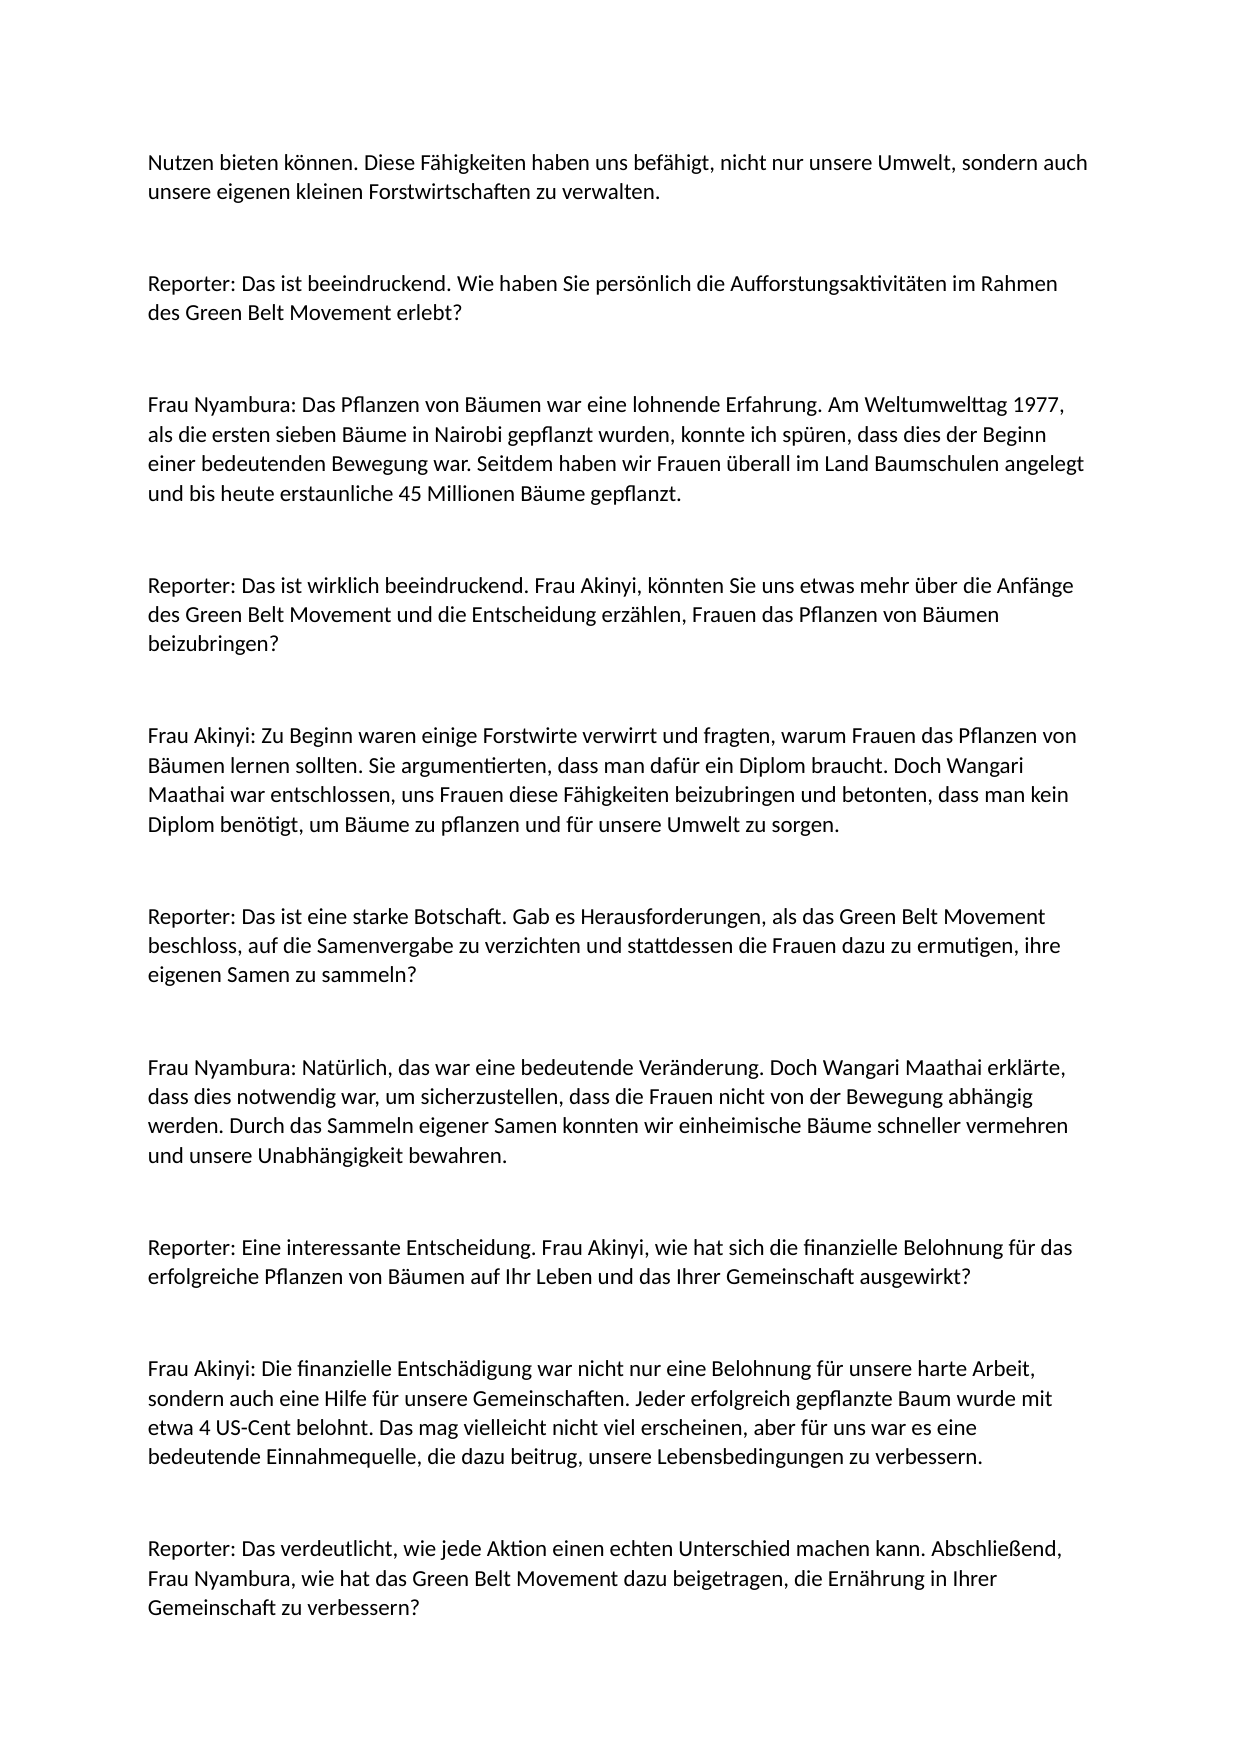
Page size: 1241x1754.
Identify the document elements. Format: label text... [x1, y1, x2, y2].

text Nutzen bieten können. Diese Fähigkeiten haben uns befähigt, nicht nur unsere Umwelt, sondern auch unsere eigenen kleinen Forstwirtschaften zu verwalten. [148, 148, 1093, 205]
text Reporter: Das ist eine starke Botschaft. Gab es Herausforderungen, als das Green Belt Movement beschloss, auf die Samenvergabe zu verzichten und stattdessen die Frauen dazu zu ermutigen, ihre eigenen Samen zu sammeln? [148, 902, 1093, 988]
text Frau Akinyi: Zu Beginn waren einige Forstwirte verwirrt und fragten, warum Frauen das Pflanzen von Bäumen lernen sollten. Sie argumentierten, dass man dafür ein Diplom braucht. Doch Wangari Maathai war entschlossen, uns Frauen diese Fähigkeiten beizubringen und betonten, dass man kein Diplom benötigt, um Bäume zu pflanzen und für unsere Umwelt zu sorgen. [148, 722, 1093, 838]
text Reporter: Eine interessante Entscheidung. Frau Akinyi, wie hat sich die finanzielle Belohnung für das erfolgreiche Pflanzen von Bäumen auf Ihr Leben und das Ihrer Gemeinschaft ausgewirkt? [148, 1233, 1093, 1290]
text Reporter: Das verdeutlicht, wie jede Aktion einen echten Unterschied machen kann. Abschließend, Frau Nyambura, wie hat das Green Belt Movement dazu beigetragen, die Ernährung in Ihrer Gemeinschaft zu verbessern? [148, 1534, 1093, 1621]
text Frau Nyambura: Das Pflanzen von Bäumen war eine lohnende Erfahrung. Am Weltumwelttag 1977, als die ersten sieben Bäume in Nairobi gepflanzt wurden, konnte ich spüren, dass dies der Beginn einer bedeutenden Bewegung war. Seitdem haben wir Frauen überall im Land Baumschulen angelegt und bis heute erstaunliche 45 Millionen Bäume gepflanzt. [148, 391, 1093, 507]
text Frau Nyambura: Natürlich, das war eine bedeutende Veränderung. Doch Wangari Maathai erklärte, dass dies notwendig war, um sicherzustellen, dass die Frauen nicht von der Bewegung abhängig werden. Durch das Sammeln eigener Samen konnten wir einheimische Bäume schneller vermehren und unsere Unabhängigkeit bewahren. [148, 1053, 1093, 1169]
text Reporter: Das ist beeindruckend. Wie haben Sie persönlich die Aufforstungsaktivitäten im Rahmen des Green Belt Movement erlebt? [148, 269, 1093, 326]
text Reporter: Das ist wirklich beeindruckend. Frau Akinyi, könnten Sie uns etwas mehr über die Anfänge des Green Belt Movement und die Entscheidung erzählen, Frauen das Pflanzen von Bäumen beizubringen? [148, 571, 1093, 657]
text Frau Akinyi: Die finanzielle Entschädigung war nicht nur eine Belohnung für unsere harte Arbeit, sondern auch eine Hilfe für unsere Gemeinschaften. Jeder erfolgreich gepflanzte Baum wurde mit etwa 4 US-Cent belohnt. Das mag vielleicht nicht viel erscheinen, aber für uns war es eine bedeutende Einnahmequelle, die dazu beitrug, unsere Lebensbedingungen zu verbessern. [148, 1354, 1093, 1470]
